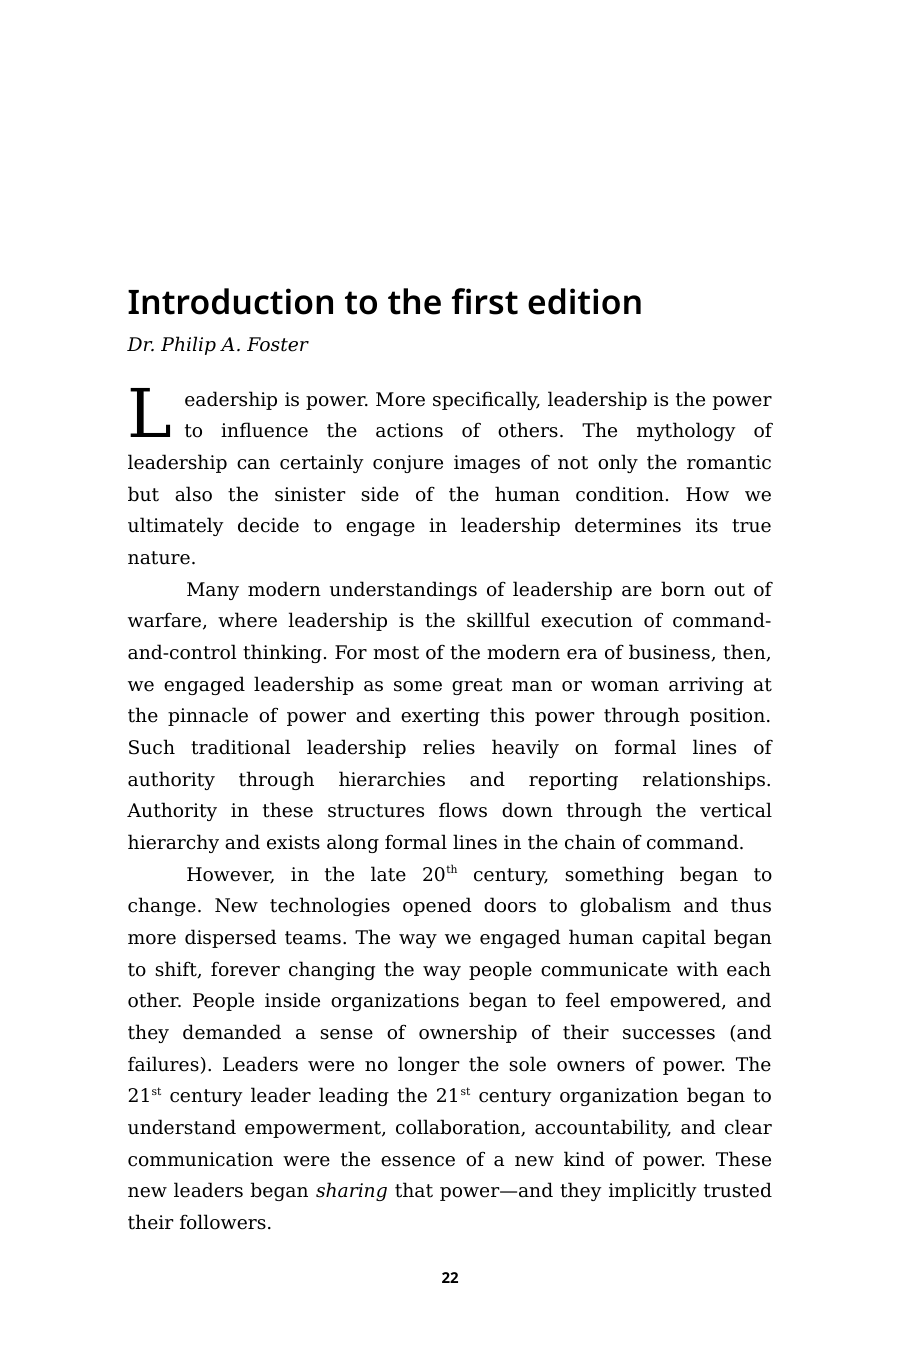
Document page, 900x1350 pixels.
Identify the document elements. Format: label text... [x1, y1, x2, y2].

text Many modern understandings of leadership are born out of warfare, where leadership is the skillful execution of command-and-control thinking. For most of the modern era of business, then, we engaged leadership as some great man or woman arriving at the pinnacle of power and exerting this power through position. Such traditional leadership relies heavily on formal lines of authority through hierarchies and reporting relationships. Authority in these structures flows down through the vertical hierarchy and exists along formal lines in the chain of command. [127, 579, 772, 854]
text Dr. Philip A. Foster [127, 334, 772, 356]
subtitle Introduction to the first edition [127, 283, 772, 322]
text However, in the late 20th century, something began to change. New technologies opened doors to globalism and thus more dispersed teams. The way we engaged human capital began to shift, forever changing the way people communicate with each other. People inside organizations began to feel empowered, and they demanded a sense of ownership of their successes (and failures). Leaders were no longer the sole owners of power. The 21st century leader leading the 21st century organization began to understand empowerment, collaboration, accountability, and clear communication were the essence of a new kind of power. These new leaders began sharing that power—and they implicitly trusted their followers. [127, 864, 772, 1234]
text Leadership is power. More specifically, leadership is the power to influence the actions of others. The mythology of leadership can certainly conjure images of not only the romantic but also the sinister side of the human condition. How we ultimately decide to engage in leadership determines its true nature. [127, 389, 772, 569]
